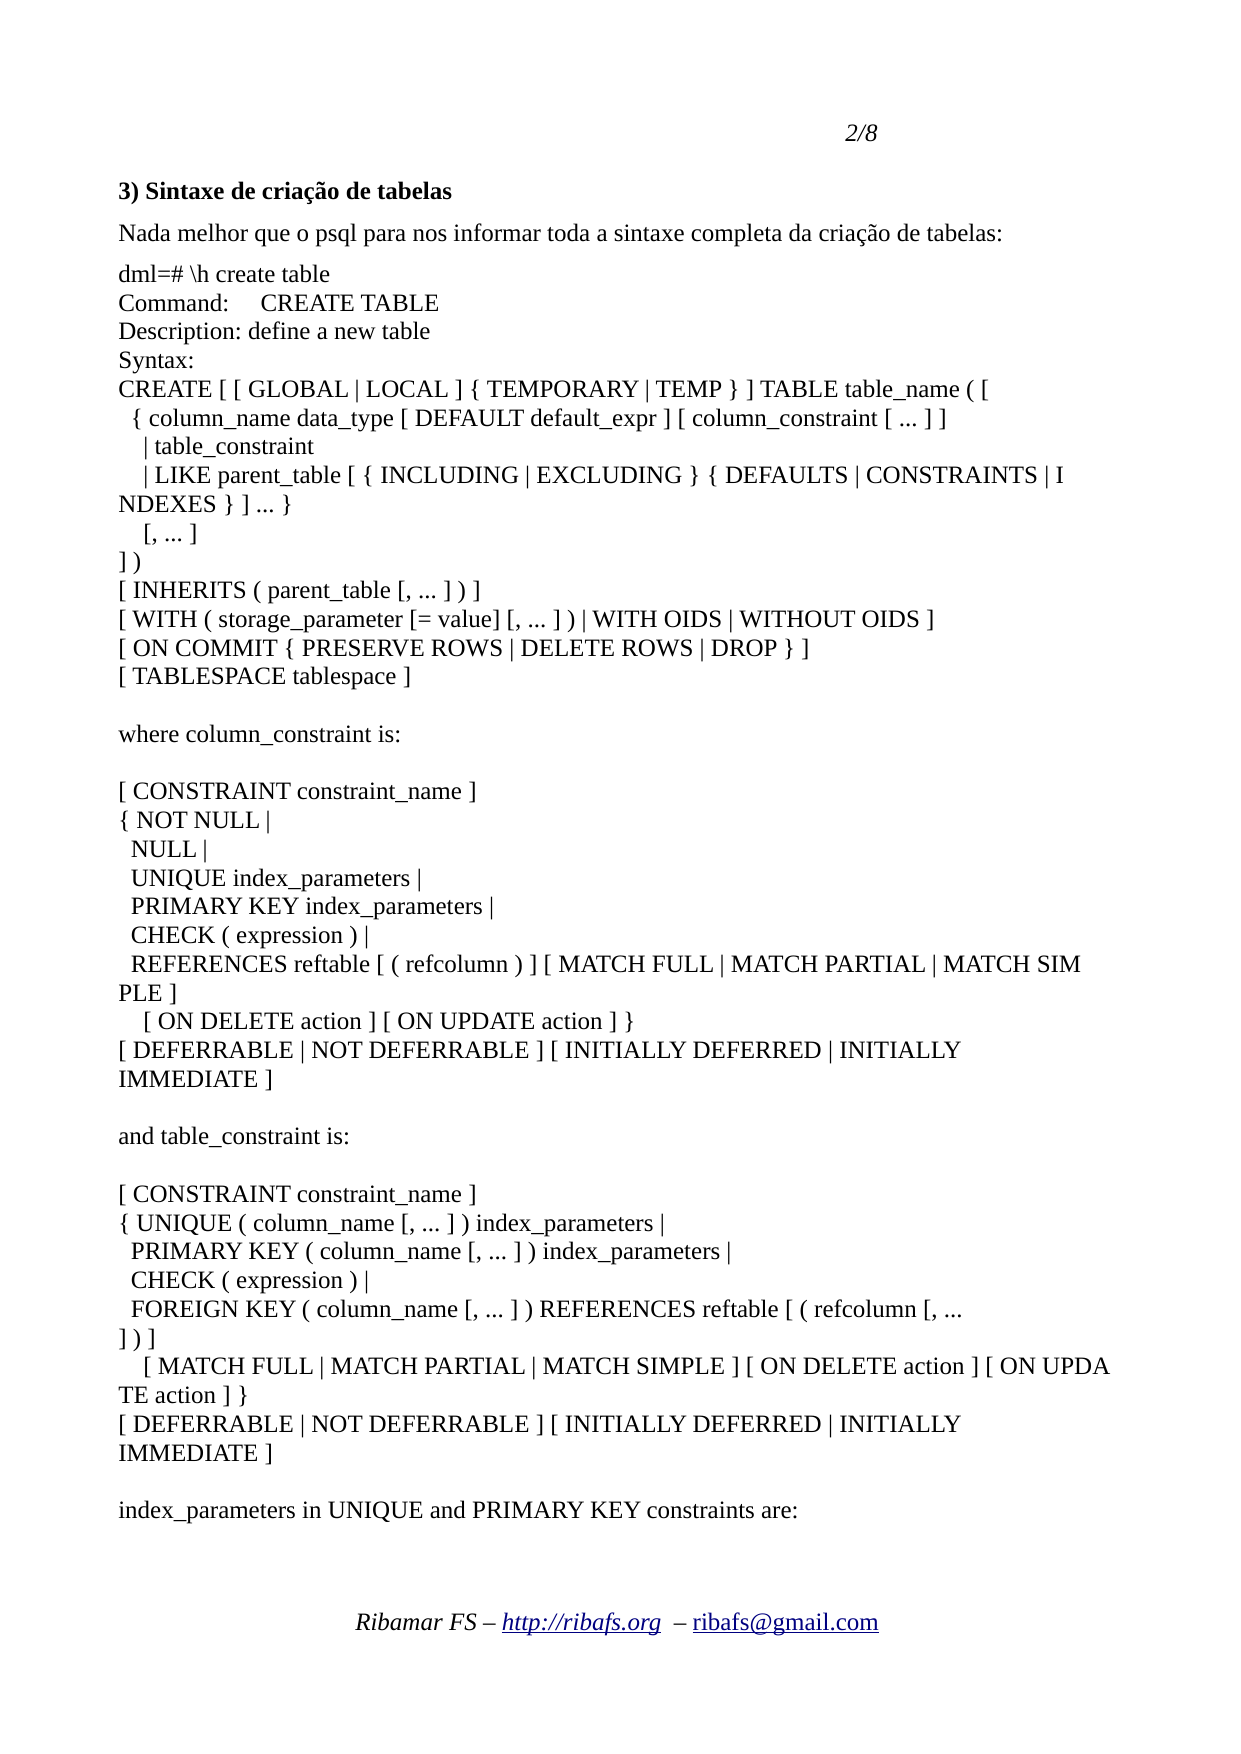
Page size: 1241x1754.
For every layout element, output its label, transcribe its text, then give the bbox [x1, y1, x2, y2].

text [ TABLESPACE tablespace ] [118, 661, 1122, 690]
text [ ON COMMIT { PRESERVE ROWS | DELETE ROWS | DROP } ] [118, 633, 1122, 661]
text [ DEFERRABLE | NOT DEFERRABLE ] [ INITIALLY DEFERRED | INITIALLY IMMEDIATE ] [118, 1409, 1122, 1466]
text FOREIGN KEY ( column_name [, ... ] ) REFERENCES reftable [ ( refcolumn [, ... [118, 1294, 1122, 1323]
text [, ... ] [118, 518, 1122, 546]
text ] ) ] [118, 1323, 1122, 1351]
text PRIMARY KEY index_parameters | [118, 891, 1122, 920]
text where column_constraint is: [118, 719, 1122, 748]
text CHECK ( expression ) | [118, 1265, 1122, 1294]
text | LIKE parent_table [ { INCLUDING | EXCLUDING } { DEFAULTS | CONSTRAINTS | I [118, 460, 1122, 489]
text and table_constraint is: [118, 1121, 1122, 1150]
text NULL | [118, 834, 1122, 863]
text index_parameters in UNIQUE and PRIMARY KEY constraints are: [118, 1495, 1122, 1524]
text PRIMARY KEY ( column_name [, ... ] ) index_parameters | [118, 1236, 1122, 1265]
text Syntax: [118, 345, 1122, 374]
text TE action ] } [118, 1380, 1122, 1409]
text Nada melhor que o psql para nos informar toda a sintaxe completa da criação de tabelas: [118, 218, 1122, 246]
text [ ON DELETE action ] [ ON UPDATE action ] } [118, 1006, 1122, 1035]
text [ WITH ( storage_parameter [= value] [, ... ] ) | WITH OIDS | WITHOUT OIDS ] [118, 604, 1122, 633]
text UNIQUE index_parameters | [118, 863, 1122, 891]
text [ MATCH FULL | MATCH PARTIAL | MATCH SIMPLE ] [ ON DELETE action ] [ ON UPDA [118, 1351, 1122, 1380]
text REFERENCES reftable [ ( refcolumn ) ] [ MATCH FULL | MATCH PARTIAL | MATCH SIM [118, 949, 1122, 978]
text { NOT NULL | [118, 805, 1122, 834]
text ] ) [118, 546, 1122, 575]
text CHECK ( expression ) | [118, 920, 1122, 949]
text Command: CREATE TABLE [118, 288, 1122, 316]
text [ CONSTRAINT constraint_name ] [118, 1179, 1122, 1208]
text PLE ] [118, 978, 1122, 1006]
text { column_name data_type [ DEFAULT default_expr ] [ column_constraint [ ... ] ] [118, 403, 1122, 431]
text [ INHERITS ( parent_table [, ... ] ) ] [118, 575, 1122, 604]
text NDEXES } ] ... } [118, 489, 1122, 518]
text [ DEFERRABLE | NOT DEFERRABLE ] [ INITIALLY DEFERRED | INITIALLY IMMEDIATE ] [118, 1035, 1122, 1093]
text Description: define a new table [118, 316, 1122, 345]
text 3) Sintaxe de criação de tabelas [118, 176, 1122, 205]
text | table_constraint [118, 431, 1122, 460]
text dml=# \h create table [118, 259, 1122, 288]
text CREATE [ [ GLOBAL | LOCAL ] { TEMPORARY | TEMP } ] TABLE table_name ( [ [118, 374, 1122, 403]
text { UNIQUE ( column_name [, ... ] ) index_parameters | [118, 1208, 1122, 1236]
text [ CONSTRAINT constraint_name ] [118, 776, 1122, 805]
